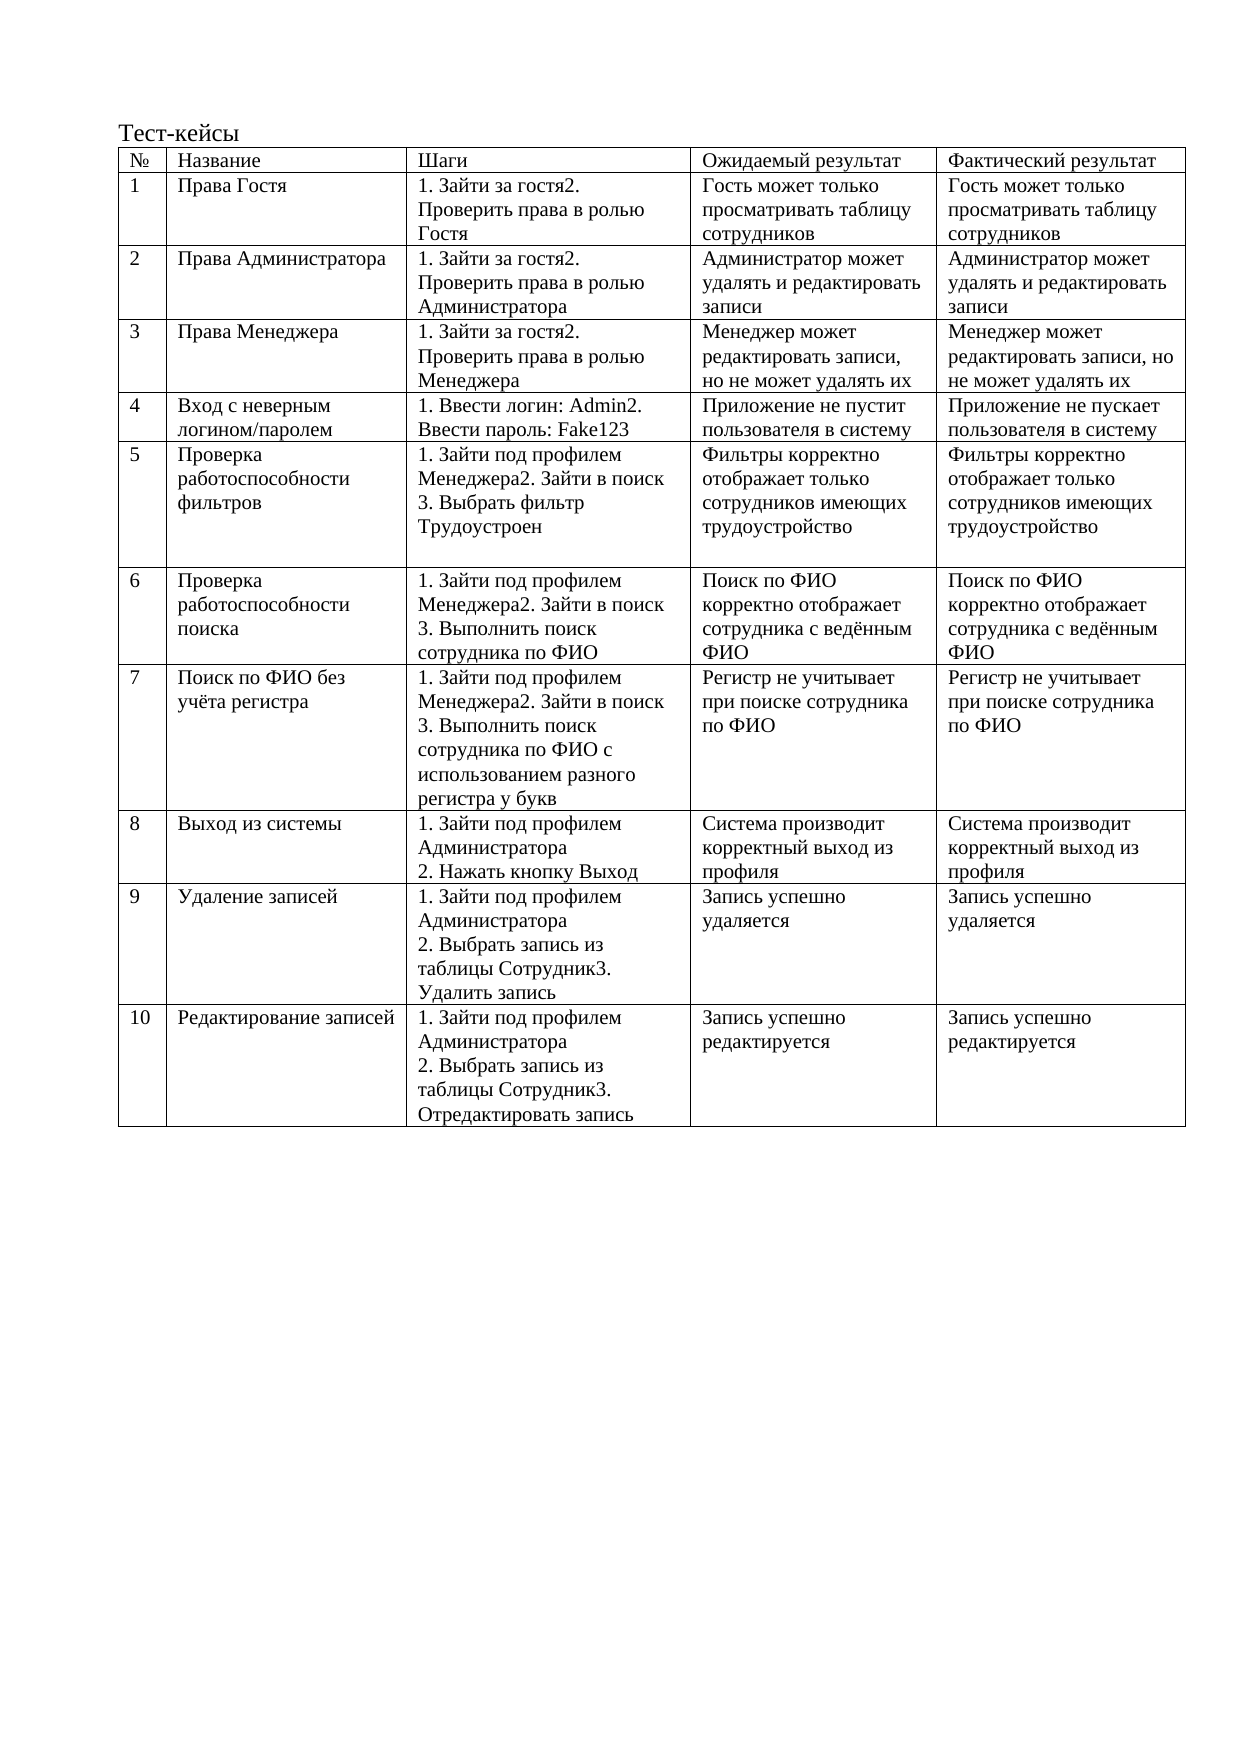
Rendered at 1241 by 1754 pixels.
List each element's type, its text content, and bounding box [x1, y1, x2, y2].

table_cell Выход из системы [167, 811, 406, 883]
table_cell Права Администратора [167, 246, 406, 318]
text Тест-кейсы [118, 118, 1122, 147]
table_cell 3 [119, 320, 166, 392]
table_cell Гость может только просматривать таблицу сотрудников [691, 173, 936, 245]
table_cell Удаление записей [167, 884, 406, 1004]
table_cell 7 [119, 665, 166, 809]
table_cell 8 [119, 811, 166, 883]
table_cell Проверка работоспособности поиска [167, 568, 406, 664]
table_cell Поиск по ФИО корректно отображает сотрудника с ведённым ФИО [691, 568, 936, 664]
table_cell 5 [119, 442, 166, 567]
table_cell Регистр не учитывает при поиске сотрудника по ФИО [691, 665, 936, 809]
table_cell 1. Зайти под профилем Менеджера2. Зайти в поиск 3. Выполнить поиск сотрудника по ФИО [407, 568, 690, 664]
table_cell 1 [119, 173, 166, 245]
table_header Ожидаемый результат [691, 148, 936, 172]
table_cell Система производит корректный выход из профиля [691, 811, 936, 883]
table_header Шаги [407, 148, 690, 172]
table_cell 2 [119, 246, 166, 318]
table_cell 6 [119, 568, 166, 664]
table_cell Запись успешно удаляется [937, 884, 1185, 1004]
table_cell 9 [119, 884, 166, 1004]
table_cell Администратор может удалять и редактировать записи [691, 246, 936, 318]
table_cell 1. Зайти под профилем Администратора 2. Выбрать запись из таблицы Сотрудник3. Отредактировать запись [407, 1005, 690, 1126]
table_cell Система производит корректный выход из профиля [937, 811, 1185, 883]
table_header Фактический результат [937, 148, 1185, 172]
table_cell Администратор может удалять и редактировать записи [937, 246, 1185, 318]
table_cell 4 [119, 393, 166, 441]
table_cell Приложение не пускает пользователя в систему [937, 393, 1185, 441]
table_cell Менеджер может редактировать записи, но не может удалять их [937, 320, 1185, 392]
table_cell 1. Зайти под профилем Администратора 2. Нажать кнопку Выход [407, 811, 690, 883]
table_cell Права Менеджера [167, 320, 406, 392]
table_cell Запись успешно редактируется [937, 1005, 1185, 1126]
table_cell 1. Зайти за гостя2. Проверить права в ролью Администратора [407, 246, 690, 318]
table_cell 10 [119, 1005, 166, 1126]
table_cell Права Гостя [167, 173, 406, 245]
table_cell Проверка работоспособности фильтров [167, 442, 406, 567]
table_header Название [167, 148, 406, 172]
table_cell Регистр не учитывает при поиске сотрудника по ФИО [937, 665, 1185, 809]
table_cell Менеджер может редактировать записи, но не может удалять их [691, 320, 936, 392]
table_cell Фильтры корректно отображает только сотрудников имеющих трудоустройство [937, 442, 1185, 567]
table_cell 1. Зайти под профилем Менеджера2. Зайти в поиск 3. Выполнить поиск сотрудника по ФИО с использованием разного регистра у букв [407, 665, 690, 809]
table_header № [119, 148, 166, 172]
table_cell 1. Зайти за гостя2. Проверить права в ролью Менеджера [407, 320, 690, 392]
table_cell Приложение не пустит пользователя в систему [691, 393, 936, 441]
table_cell 1. Зайти за гостя2. Проверить права в ролью Гостя [407, 173, 690, 245]
table_cell 1. Зайти под профилем Администратора 2. Выбрать запись из таблицы Сотрудник3. Удалить запись [407, 884, 690, 1004]
table_cell Запись успешно редактируется [691, 1005, 936, 1126]
table_cell Фильтры корректно отображает только сотрудников имеющих трудоустройство [691, 442, 936, 567]
table_cell Поиск по ФИО без учёта регистра [167, 665, 406, 809]
table_cell 1. Зайти под профилем Менеджера2. Зайти в поиск 3. Выбрать фильтр Трудоустроен [407, 442, 690, 567]
table_cell Редактирование записей [167, 1005, 406, 1126]
table_cell Запись успешно удаляется [691, 884, 936, 1004]
table_cell 1. Ввести логин: Admin2. Ввести пароль: Fake123 [407, 393, 690, 441]
table_cell Гость может только просматривать таблицу сотрудников [937, 173, 1185, 245]
table_cell Поиск по ФИО корректно отображает сотрудника с ведённым ФИО [937, 568, 1185, 664]
table_cell Вход с неверным логином/паролем [167, 393, 406, 441]
